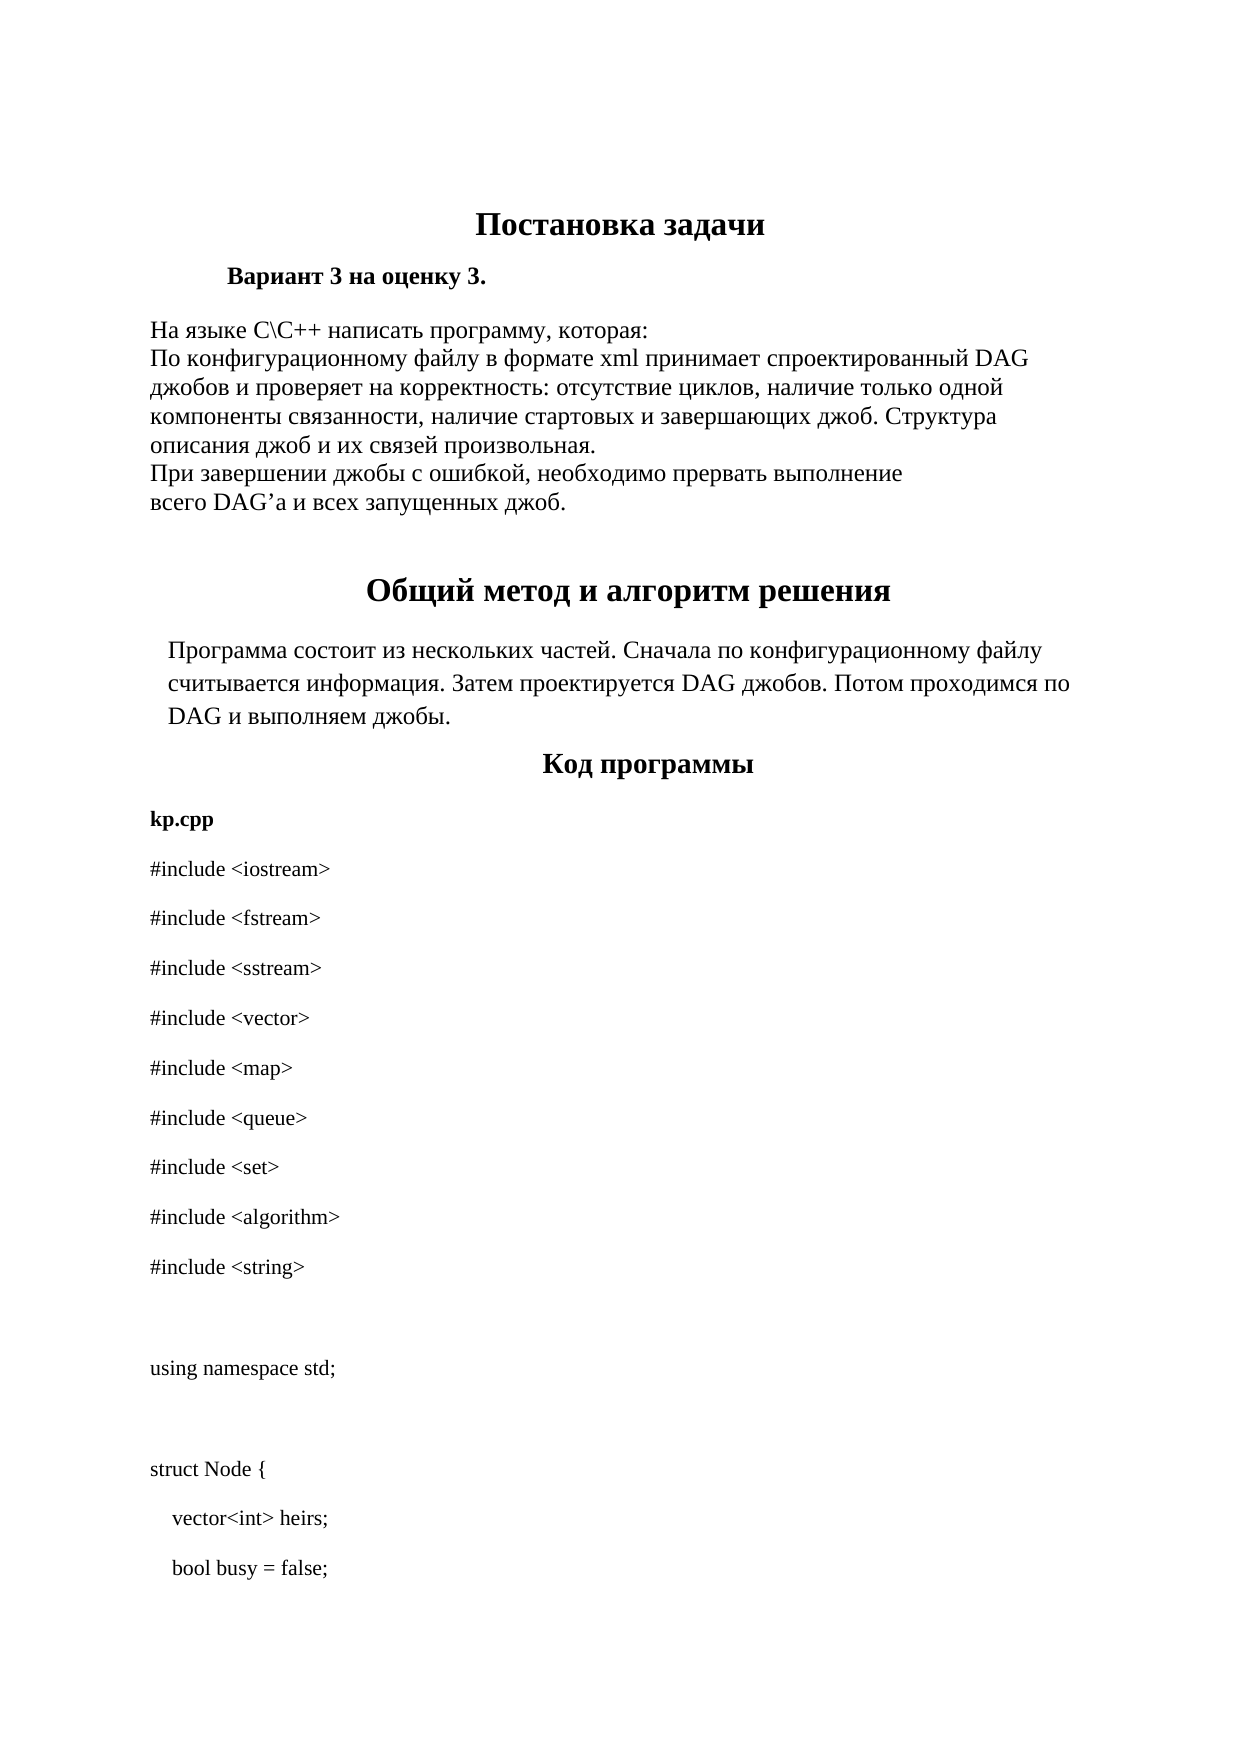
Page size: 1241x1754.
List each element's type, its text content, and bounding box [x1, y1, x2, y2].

text #include <vector> [150, 1005, 1072, 1030]
text #include <iostream> [150, 856, 1072, 881]
text struct Node { [150, 1456, 1072, 1481]
text #include <sstream> [150, 955, 1072, 980]
text Программа состоит из нескольких частей. Сначала по конфигурационному файлу считывается информация. Затем проектируется DAG джобов. Потом проходимся по DAG и выполняем джобы. [168, 635, 1072, 729]
text Общий метод и алгоритм решения [168, 570, 1072, 608]
text #include <fstream> [150, 905, 1072, 931]
text #include <algorithm> [150, 1204, 1072, 1229]
text vector<int> heirs; [150, 1505, 1072, 1531]
text kp.cpp [150, 806, 1072, 831]
text using namespace std; [150, 1355, 1072, 1380]
text bool busy = false; [150, 1555, 1072, 1580]
text #include <map> [150, 1055, 1072, 1080]
text На языке C\C++ написать программу, которая: [150, 315, 1090, 343]
text Вариант 3 на оценку 3. [168, 261, 1072, 290]
text #include <set> [150, 1154, 1072, 1179]
text При завершении джобы с ошибкой, необходимо прервать выполнение [150, 458, 1090, 487]
text По конфигурационному файлу в формате xml принимает спроектированный DAG джобов и проверяет на корректность: отсутствие циклов, наличие только одной компоненты связанности, наличие стартовых и завершающих джоб. Структура описания джоб и их связей произвольная. [150, 343, 1090, 458]
text #include <queue> [150, 1104, 1072, 1130]
text #include <string> [150, 1254, 1072, 1279]
text Постановка задачи [168, 204, 1072, 243]
text Код программы [179, 746, 1072, 780]
text всего DAG’а и всех запущенных джоб. [150, 487, 1090, 516]
